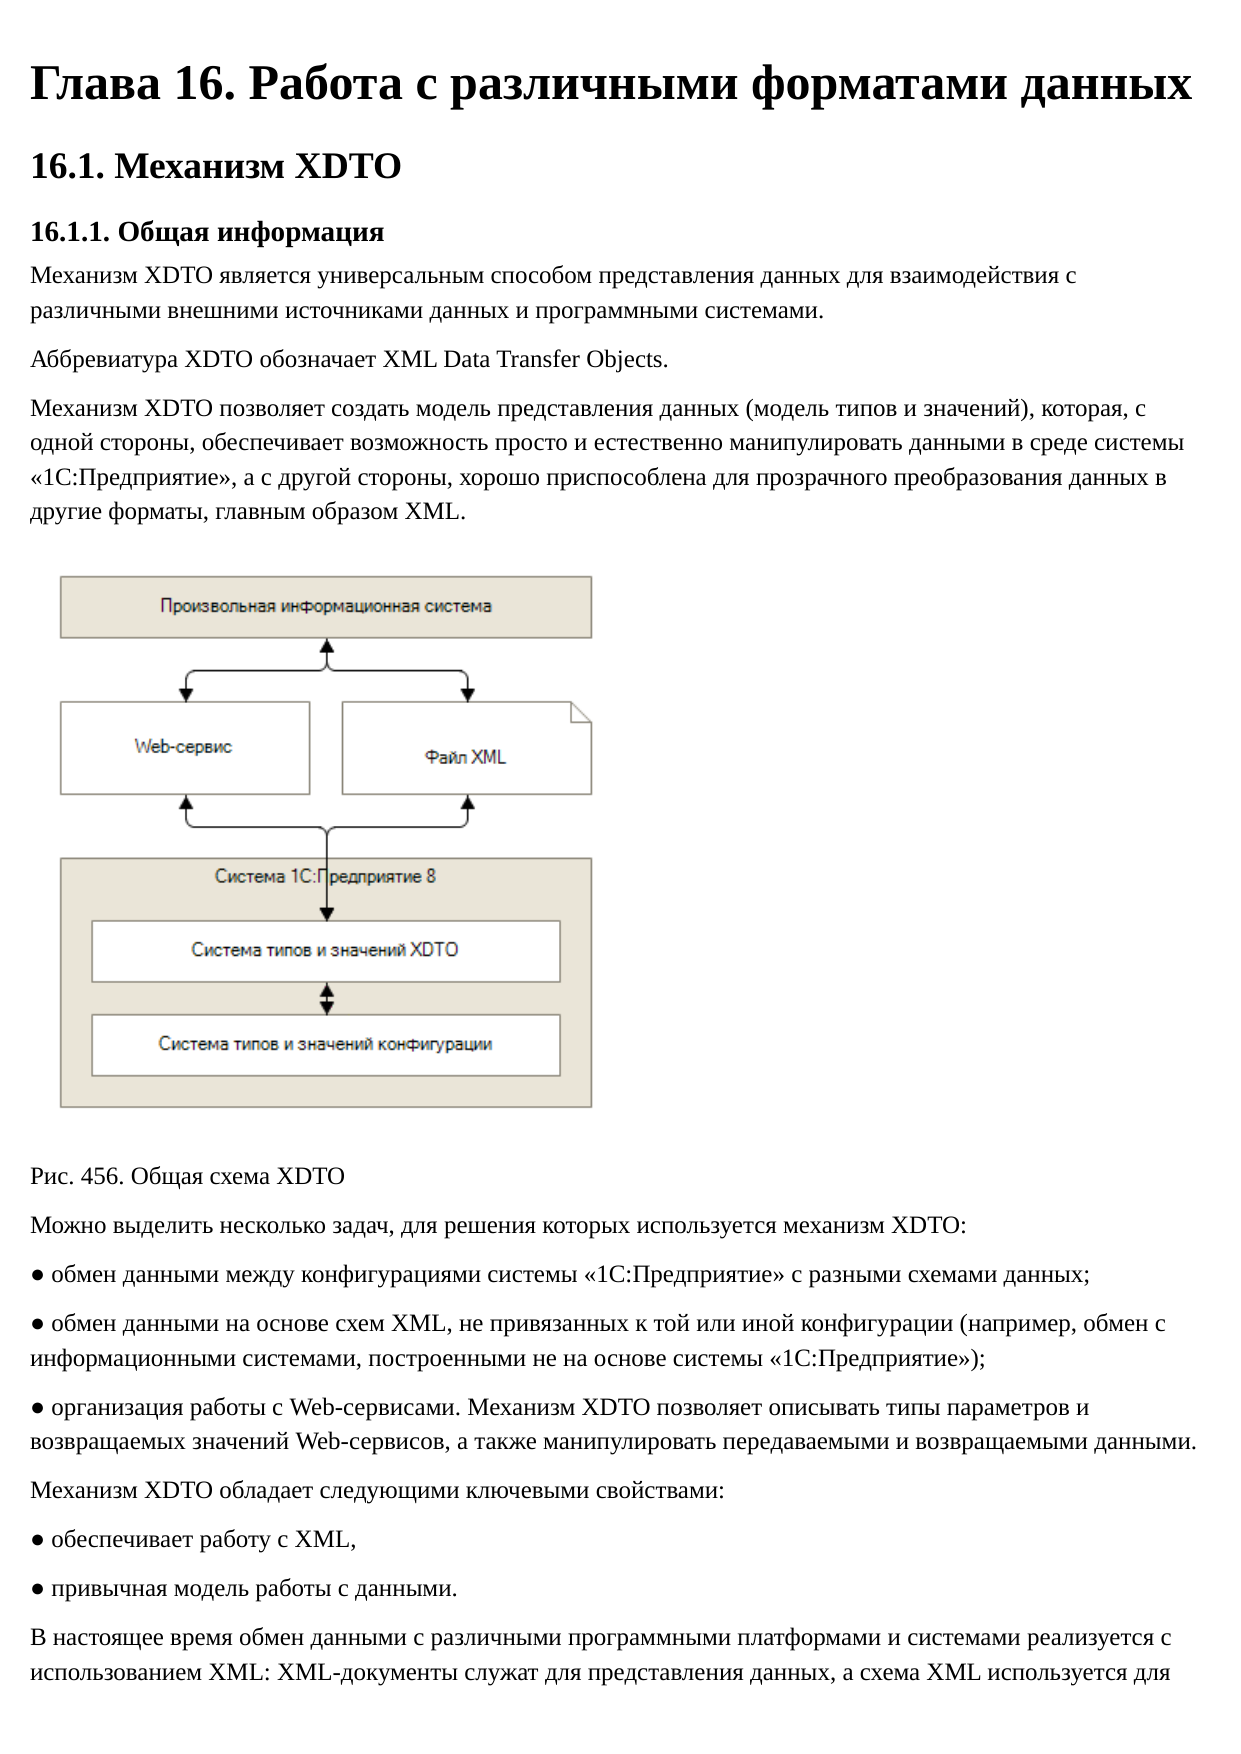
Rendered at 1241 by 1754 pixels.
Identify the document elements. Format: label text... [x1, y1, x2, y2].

subtitle 16.1. Механизм XDTO [30, 144, 1211, 187]
text Механизм XDTO обладает следующими ключевыми свойствами: [30, 1475, 1211, 1504]
subtitle Глава 16. Работа с различными форматами данных [30, 53, 1211, 111]
text ● организация работы с Web-сервисами. Механизм XDTO позволяет описывать типы параметров и возвращаемых значений Web-сервисов, а также манипулировать передаваемыми и возвращаемыми данными. [30, 1392, 1211, 1455]
subtitle 16.1.1. Общая информация [30, 214, 1211, 248]
text В настоящее время обмен данными с различными программными платформами и системами реализуется с использованием XML: XML-документы служат для представления данных, а схема XML используется для [30, 1622, 1211, 1686]
text Аббревиатура XDTO обозначает XML Data Transfer Objects. [30, 344, 1211, 372]
text ● обмен данными между конфигурациями системы «1С:Предприятие» с разными схемами данных; [30, 1259, 1211, 1288]
text ● обмен данными на основе схем XML, не привязанных к той или иной конфигурации (например, обмен с информационными системами, построенными не на основе системы «1С:Предприятие»); [30, 1308, 1211, 1371]
text Можно выделить несколько задач, для решения которых используется механизм XDTO: [30, 1210, 1211, 1239]
text ● обеспечивает работу с XML, [30, 1524, 1211, 1553]
text ● привычная модель работы с данными. [30, 1573, 1211, 1602]
text Механизм XDTO позволяет создать модель представления данных (модель типов и значений), которая, с одной стороны, обеспечивает возможность просто и естественно манипулировать данными в среде системы «1С:Предприятие», а с другой стороны, хорошо приспособлена для прозрачного преобразования данных в другие форматы, главным образом XML. [30, 393, 1211, 525]
picture [29, 545, 630, 1141]
text Рис. 456. Общая схема XDTO [30, 1161, 1211, 1190]
text Механизм XDTO является универсальным способом представления данных для взаимодействия с различными внешними источниками данных и программными системами. [30, 260, 1211, 323]
